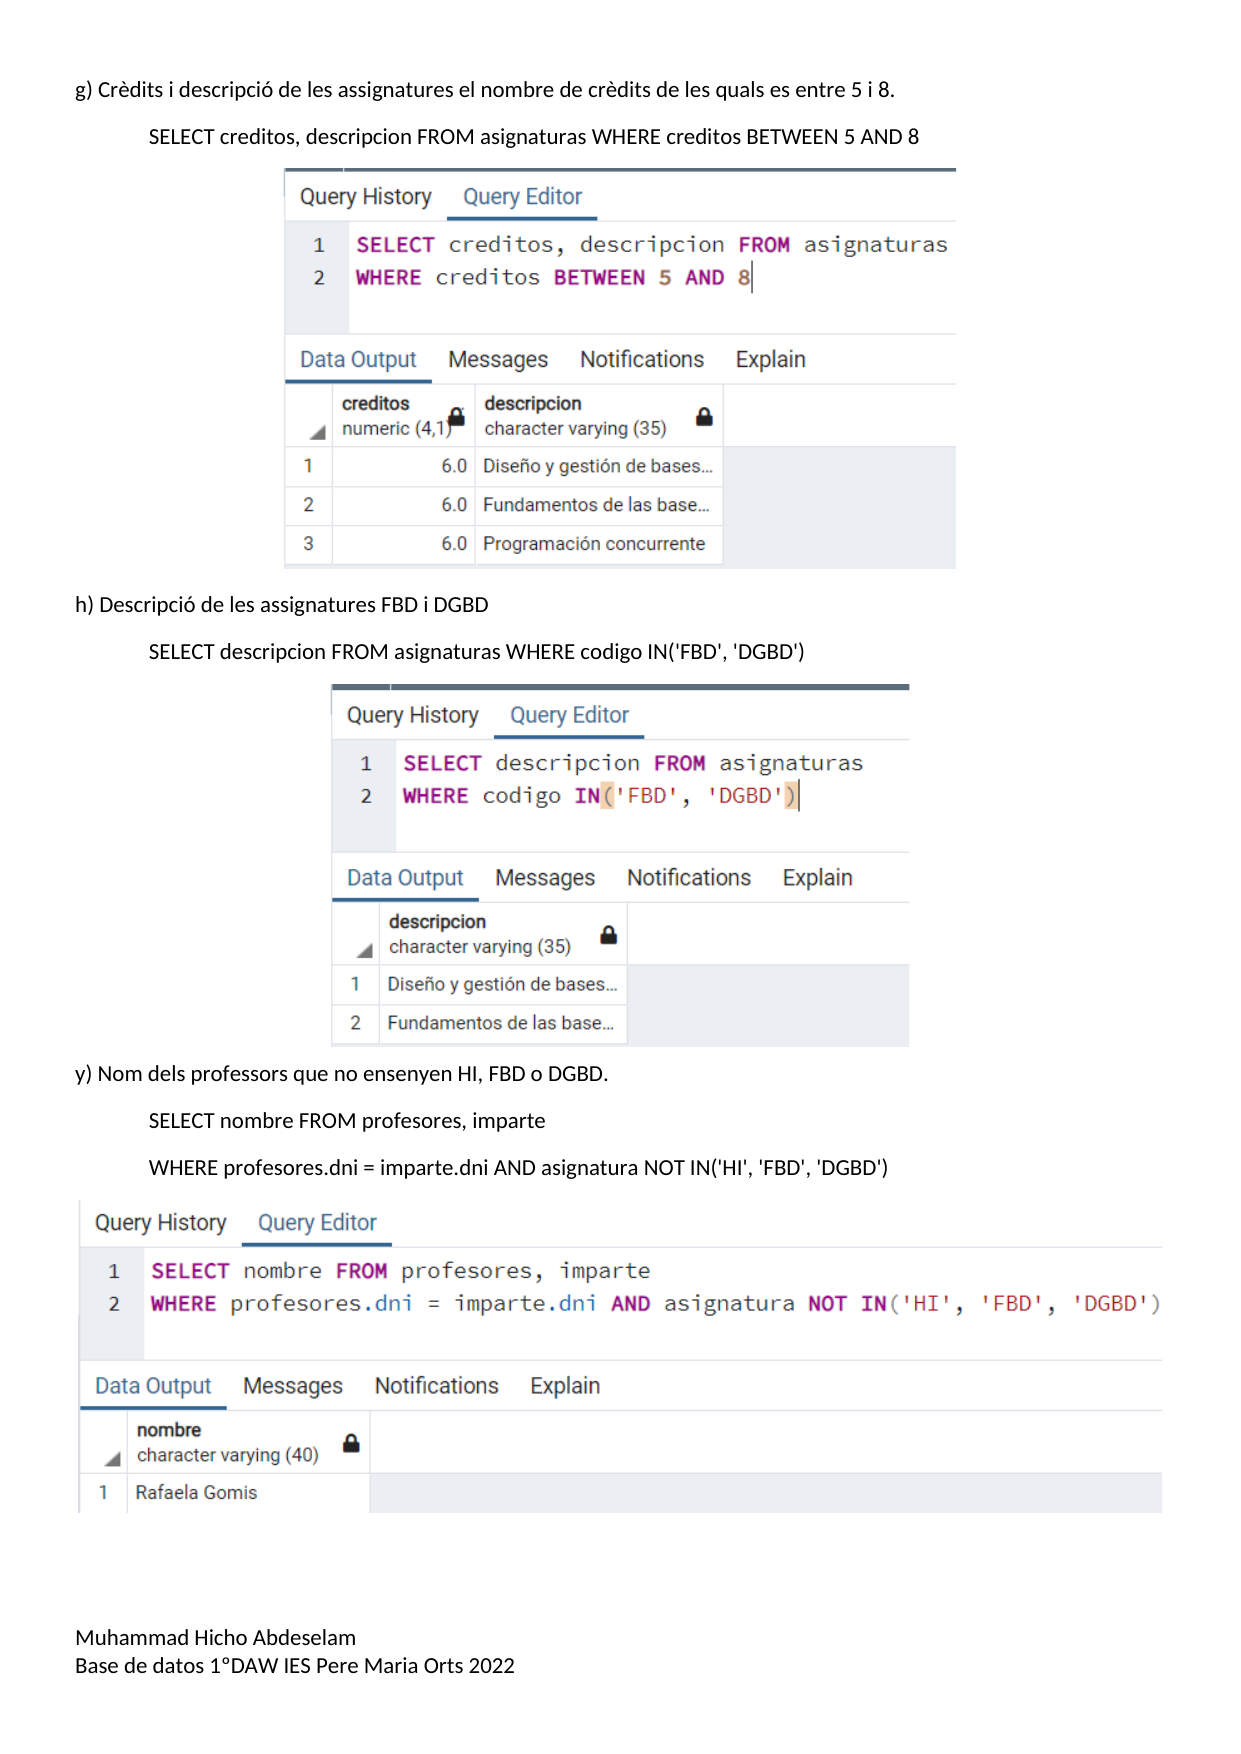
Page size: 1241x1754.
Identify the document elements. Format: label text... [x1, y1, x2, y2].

text SELECT nombre FROM profesores, imparte [75, 1106, 1165, 1134]
text SELECT creditos, descripcion FROM asignaturas WHERE creditos BETWEEN 5 AND 8 [75, 122, 1165, 150]
picture [283, 168, 957, 569]
text g) Crèdits i descripció de les assignatures el nombre de crèdits de les quals es entre 5 i 8. [75, 75, 1165, 103]
text y) Nom dels professors que no ensenyen HI, FBD o DGBD. [75, 1059, 1165, 1087]
text h) Descripció de les assignatures FBD i DGBD [75, 591, 1165, 619]
picture [330, 684, 910, 1047]
picture [78, 1200, 1163, 1513]
text WHERE profesores.dni = imparte.dni AND asignatura NOT IN('HI', 'FBD', 'DGBD') [75, 1153, 1165, 1181]
text SELECT descripcion FROM asignaturas WHERE codigo IN('FBD', 'DGBD') [75, 637, 1165, 666]
